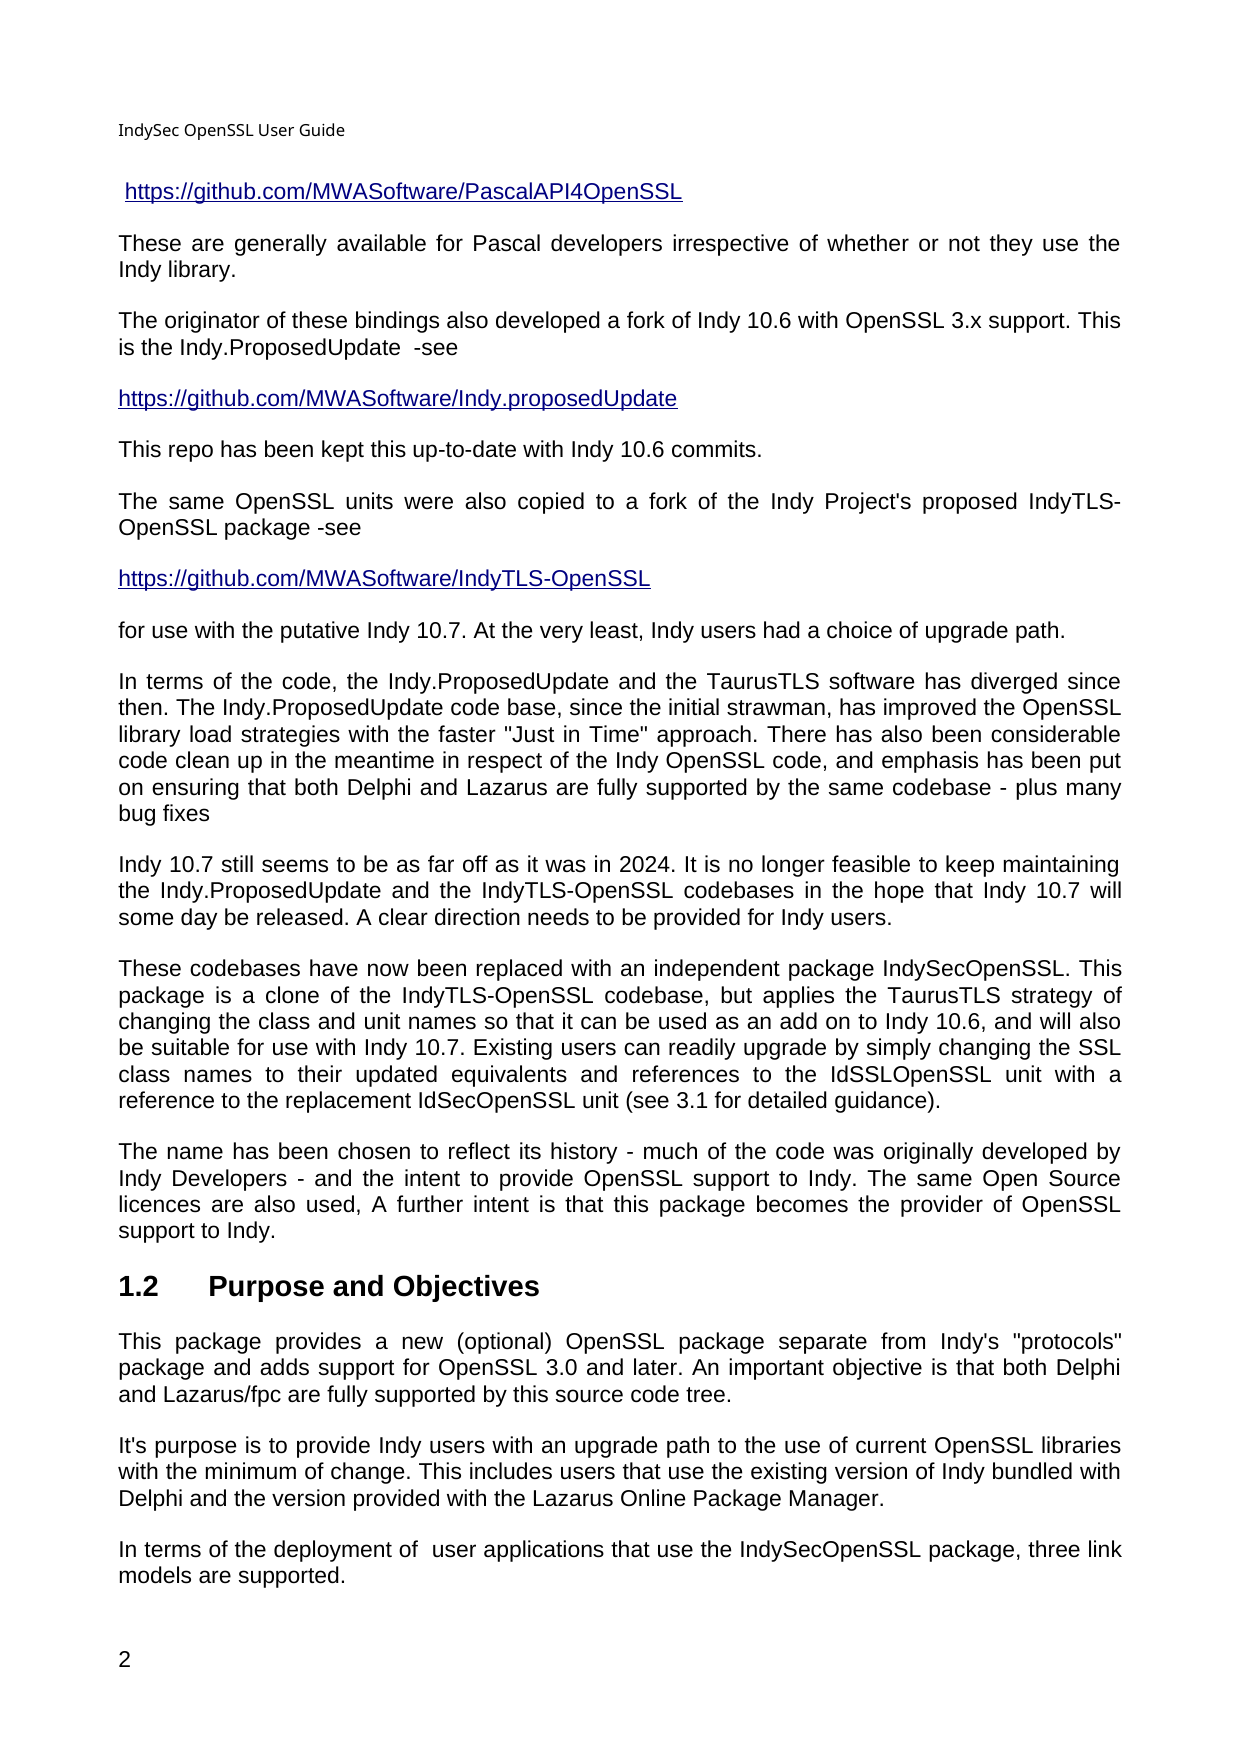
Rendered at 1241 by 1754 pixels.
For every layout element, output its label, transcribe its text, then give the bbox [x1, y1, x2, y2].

text It's purpose is to provide Indy users with an upgrade path to the use of current OpenSSL libraries with the minimum of change. This includes users that use the existing version of Indy bundled with Delphi and the version provided with the Lazarus Online Package Manager. [118, 1432, 1122, 1511]
text for use with the putative Indy 10.7. At the very least, Indy users had a choice of upgrade path. [118, 617, 1122, 643]
text This repo has been kept this up-to-date with Indy 10.6 commits. [118, 436, 1122, 463]
text Indy 10.7 still seems to be as far off as it was in 2024. It is no longer feasible to keep maintaining the Indy.ProposedUpdate and the IndyTLS-OpenSSL codebases in the hope that Indy 10.7 will some day be released. A clear direction needs to be provided for Indy users. [118, 851, 1122, 930]
text https://github.com/MWASoftware/IndyTLS-OpenSSL [118, 565, 1122, 592]
text In terms of the deployment of user applications that use the IndySecOpenSSL package, three link models are supported. [118, 1536, 1122, 1589]
text https://github.com/MWASoftware/PascalAPI4OpenSSL [118, 178, 1122, 204]
subtitle Purpose and Objectives [118, 1269, 1122, 1302]
text In terms of the code, the Indy.ProposedUpdate and the TaurusTLS software has diverged since then. The Indy.ProposedUpdate code base, since the initial strawman, has improved the OpenSSL library load strategies with the faster "Just in Time" approach. There has also been considerable code clean up in the meantime in respect of the Indy OpenSSL code, and emphasis has been put on ensuring that both Delphi and Lazarus are fully supported by the same codebase - plus many bug fixes [118, 668, 1122, 826]
text The same OpenSSL units were also copied to a fork of the Indy Project's proposed IndyTLS-OpenSSL package -see [118, 488, 1122, 540]
text The name has been chosen to reflect its history - much of the code was originally developed by Indy Developers - and the intent to provide OpenSSL support to Indy. The same Open Source licences are also used, A further intent is that this package becomes the provider of OpenSSL support to Indy. [118, 1138, 1122, 1244]
text The originator of these bindings also developed a fork of Indy 10.6 with OpenSSL 3.x support. This is the Indy.ProposedUpdate -see [118, 307, 1122, 360]
text These are generally available for Pascal developers irrespective of whether or not they use the Indy library. [118, 229, 1122, 282]
text These codebases have now been replaced with an independent package IndySecOpenSSL. This package is a clone of the IndyTLS-OpenSSL codebase, but applies the TaurusTLS strategy of changing the class and unit names so that it can be used as an add on to Indy 10.6, and will also be suitable for use with Indy 10.7. Existing users can readily upgrade by simply changing the SSL class names to their updated equivalents and references to the IdSSLOpenSSL unit with a reference to the replacement IdSecOpenSSL unit (see 3.1 for detailed guidance). [118, 955, 1122, 1113]
text This package provides a new (optional) OpenSSL package separate from Indy's "protocols" package and adds support for OpenSSL 3.0 and later. An important objective is that both Delphi and Lazarus/fpc are fully supported by this source code tree. [118, 1328, 1122, 1407]
text https://github.com/MWASoftware/Indy.proposedUpdate [118, 385, 1122, 411]
